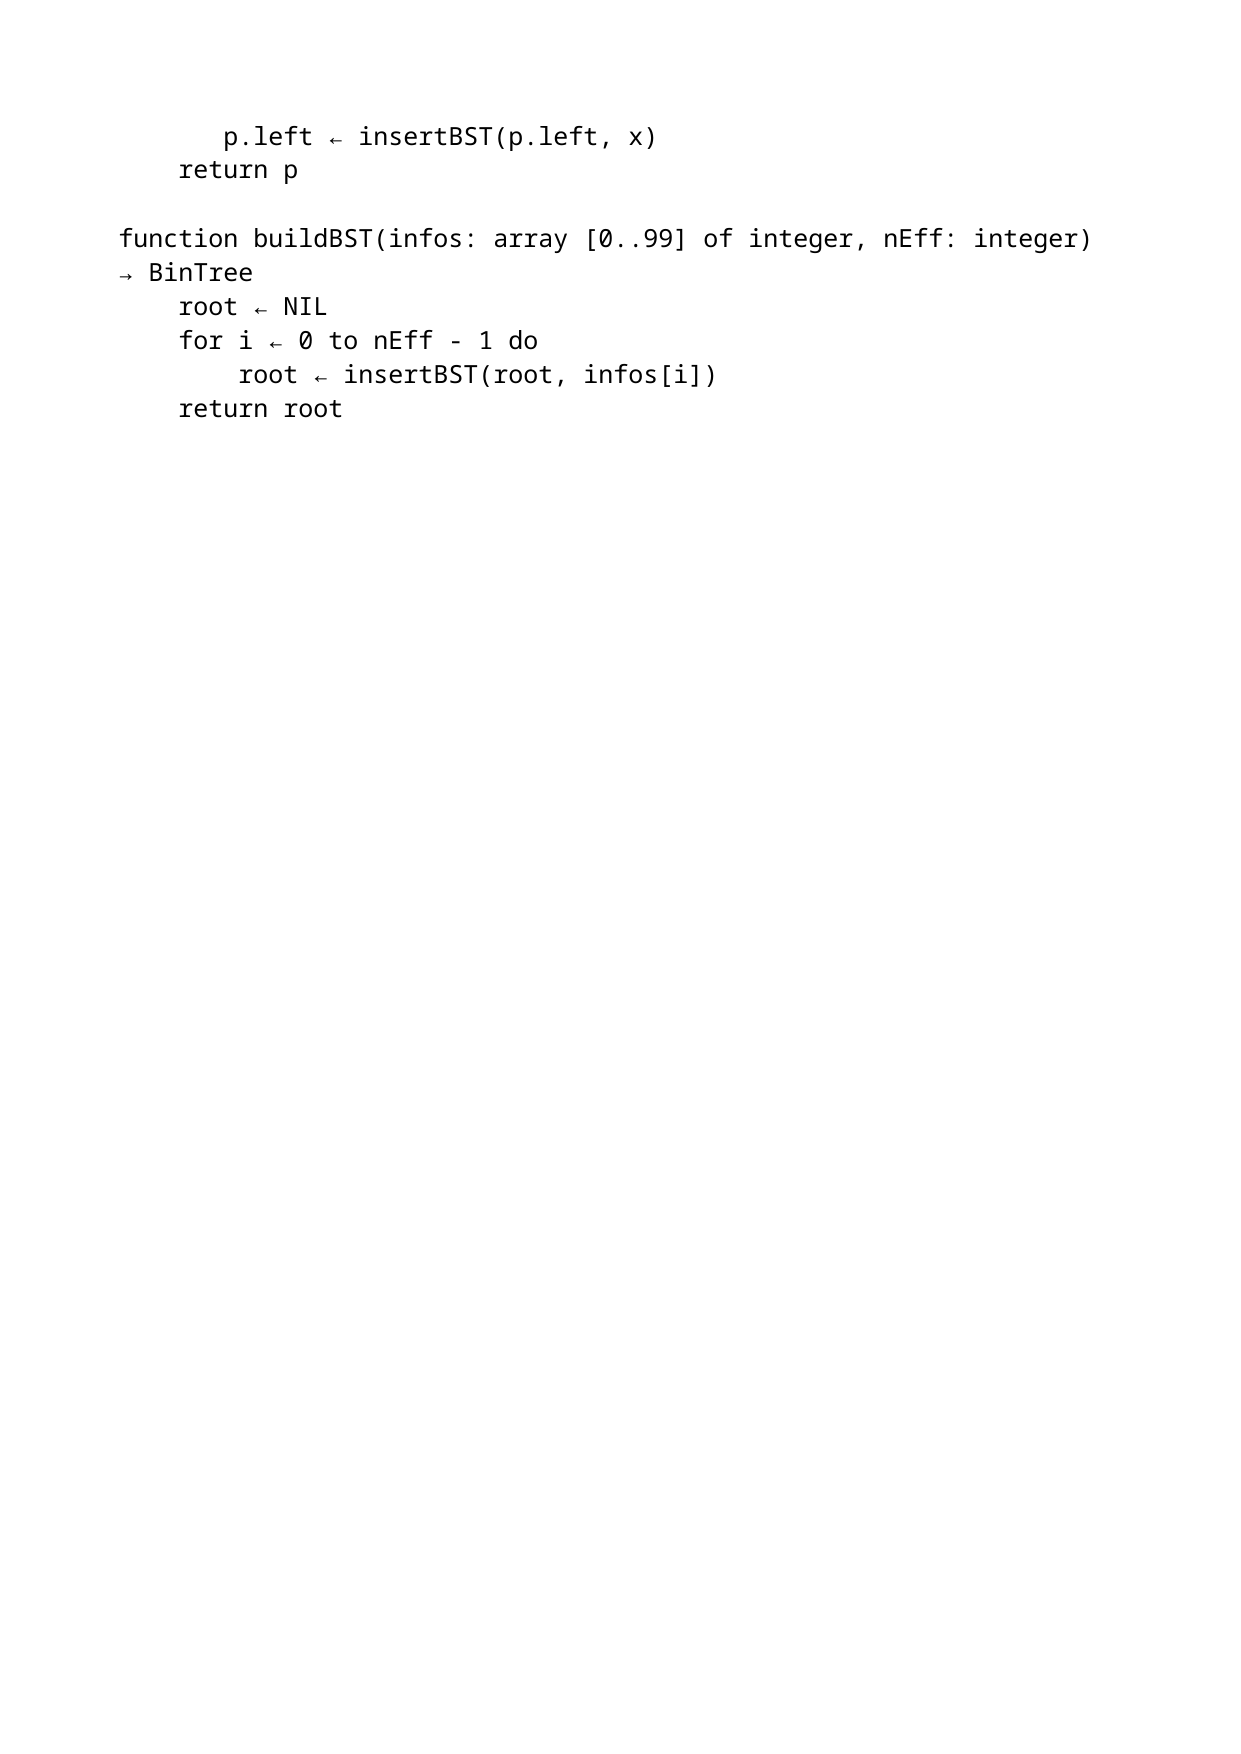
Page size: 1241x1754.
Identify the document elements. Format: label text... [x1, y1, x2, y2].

text root ← NIL [118, 288, 1122, 322]
text for i ← 0 to nEff - 1 do [118, 322, 1122, 357]
text return root [118, 391, 1122, 425]
text function buildBST(infos: array [0..99] of integer, nEff: integer) → BinTree [118, 220, 1122, 288]
text p.left ← insertBST(p.left, x) [118, 118, 1122, 152]
text root ← insertBST(root, infos[i]) [118, 357, 1122, 391]
text return p [118, 152, 1122, 186]
